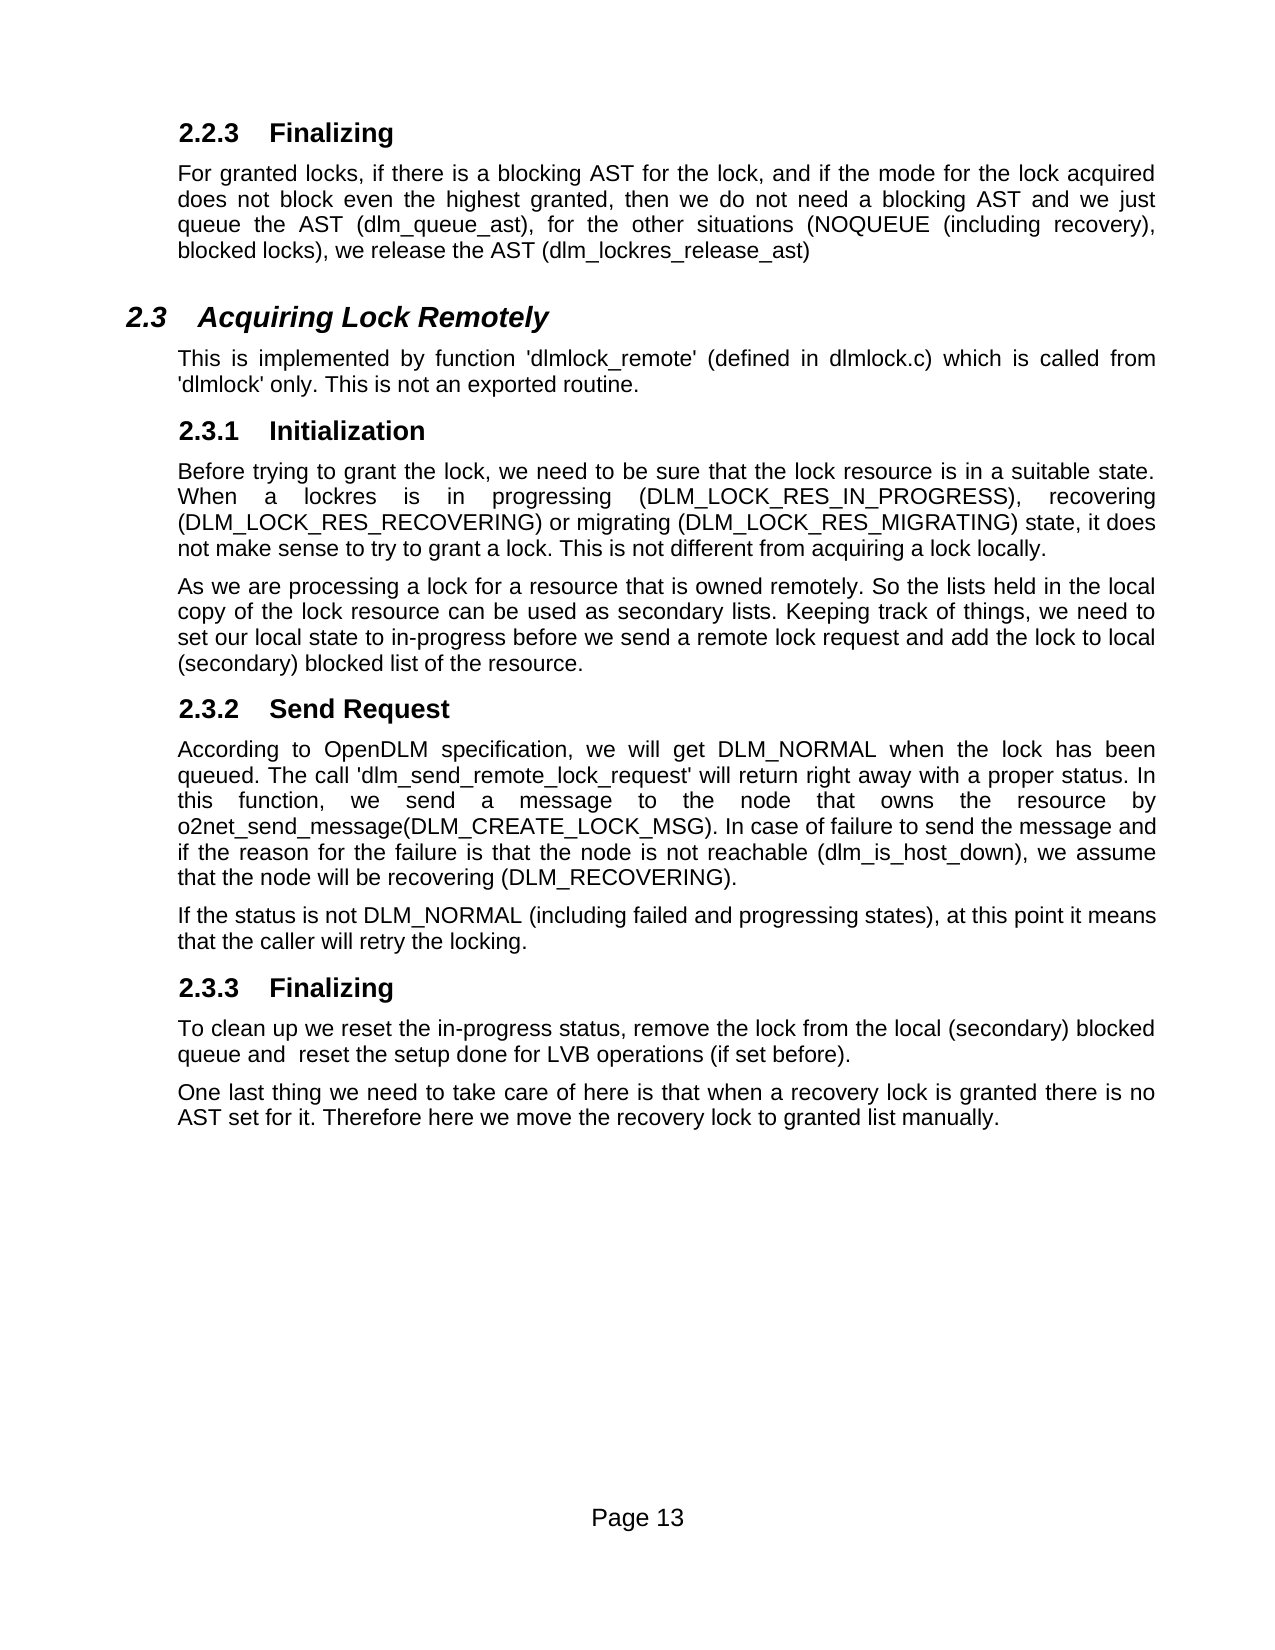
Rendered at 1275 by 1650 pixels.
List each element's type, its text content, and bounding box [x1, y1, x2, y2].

subtitle Send Request [171, 694, 1157, 724]
text As we are processing a lock for a resource that is owned remotely. So the lists held in the local copy of the lock resource can be used as secondary lists. Keeping track of things, we need to set our local state to in-progress before we send a remote lock request and add the lock to local (secondary) blocked list of the resource. [177, 573, 1157, 676]
text For granted locks, if there is a blocking AST for the lock, and if the mode for the lock acquired does not block even the highest granted, then we do not need a blocking AST and we just queue the AST (dlm_queue_ast), for the other situations (NOQUEUE (including recovery), blocked locks), we release the AST (dlm_lockres_release_ast) [177, 161, 1157, 263]
text According to OpenDLM specification, we will get DLM_NORMAL when the lock has been queued. The call 'dlm_send_remote_lock_request' will return right away with a proper status. In this function, we send a message to the node that owns the resource by o2net_send_message(DLM_CREATE_LOCK_MSG). In case of failure to send the message and if the reason for the failure is that the node is not reachable (dlm_is_host_down), we assume that the node will be recovering (DLM_RECOVERING). [177, 737, 1157, 891]
subtitle Initialization [171, 416, 1157, 446]
text Before trying to grant the lock, we need to be sure that the lock resource is in a suitable state. When a lockres is in progressing (DLM_LOCK_RES_IN_PROGRESS), recovering (DLM_LOCK_RES_RECOVERING) or migrating (DLM_LOCK_RES_MIGRATING) state, it does not make sense to try to grant a lock. This is not different from acquiring a lock locally. [177, 458, 1157, 561]
text One last thing we need to take care of here is that when a recovery lock is granted there is no AST set for it. Therefore here we move the recovery lock to granted list manually. [177, 1079, 1157, 1131]
text If the status is not DLM_NORMAL (including failed and progressing states), at this point it means that the caller will retry the locking. [177, 903, 1157, 954]
subtitle Finalizing [171, 973, 1157, 1003]
subtitle Acquiring Lock Remotely [118, 301, 1157, 333]
subtitle Finalizing [171, 118, 1157, 148]
text To clean up we reset the in-progress status, remove the lock from the local (secondary) blocked queue and reset the setup done for LVB operations (if set before). [177, 1016, 1157, 1067]
text This is implemented by function 'dlmlock_remote' (defined in dlmlock.c) which is called from 'dlmlock' only. This is not an exported routine. [177, 346, 1157, 397]
